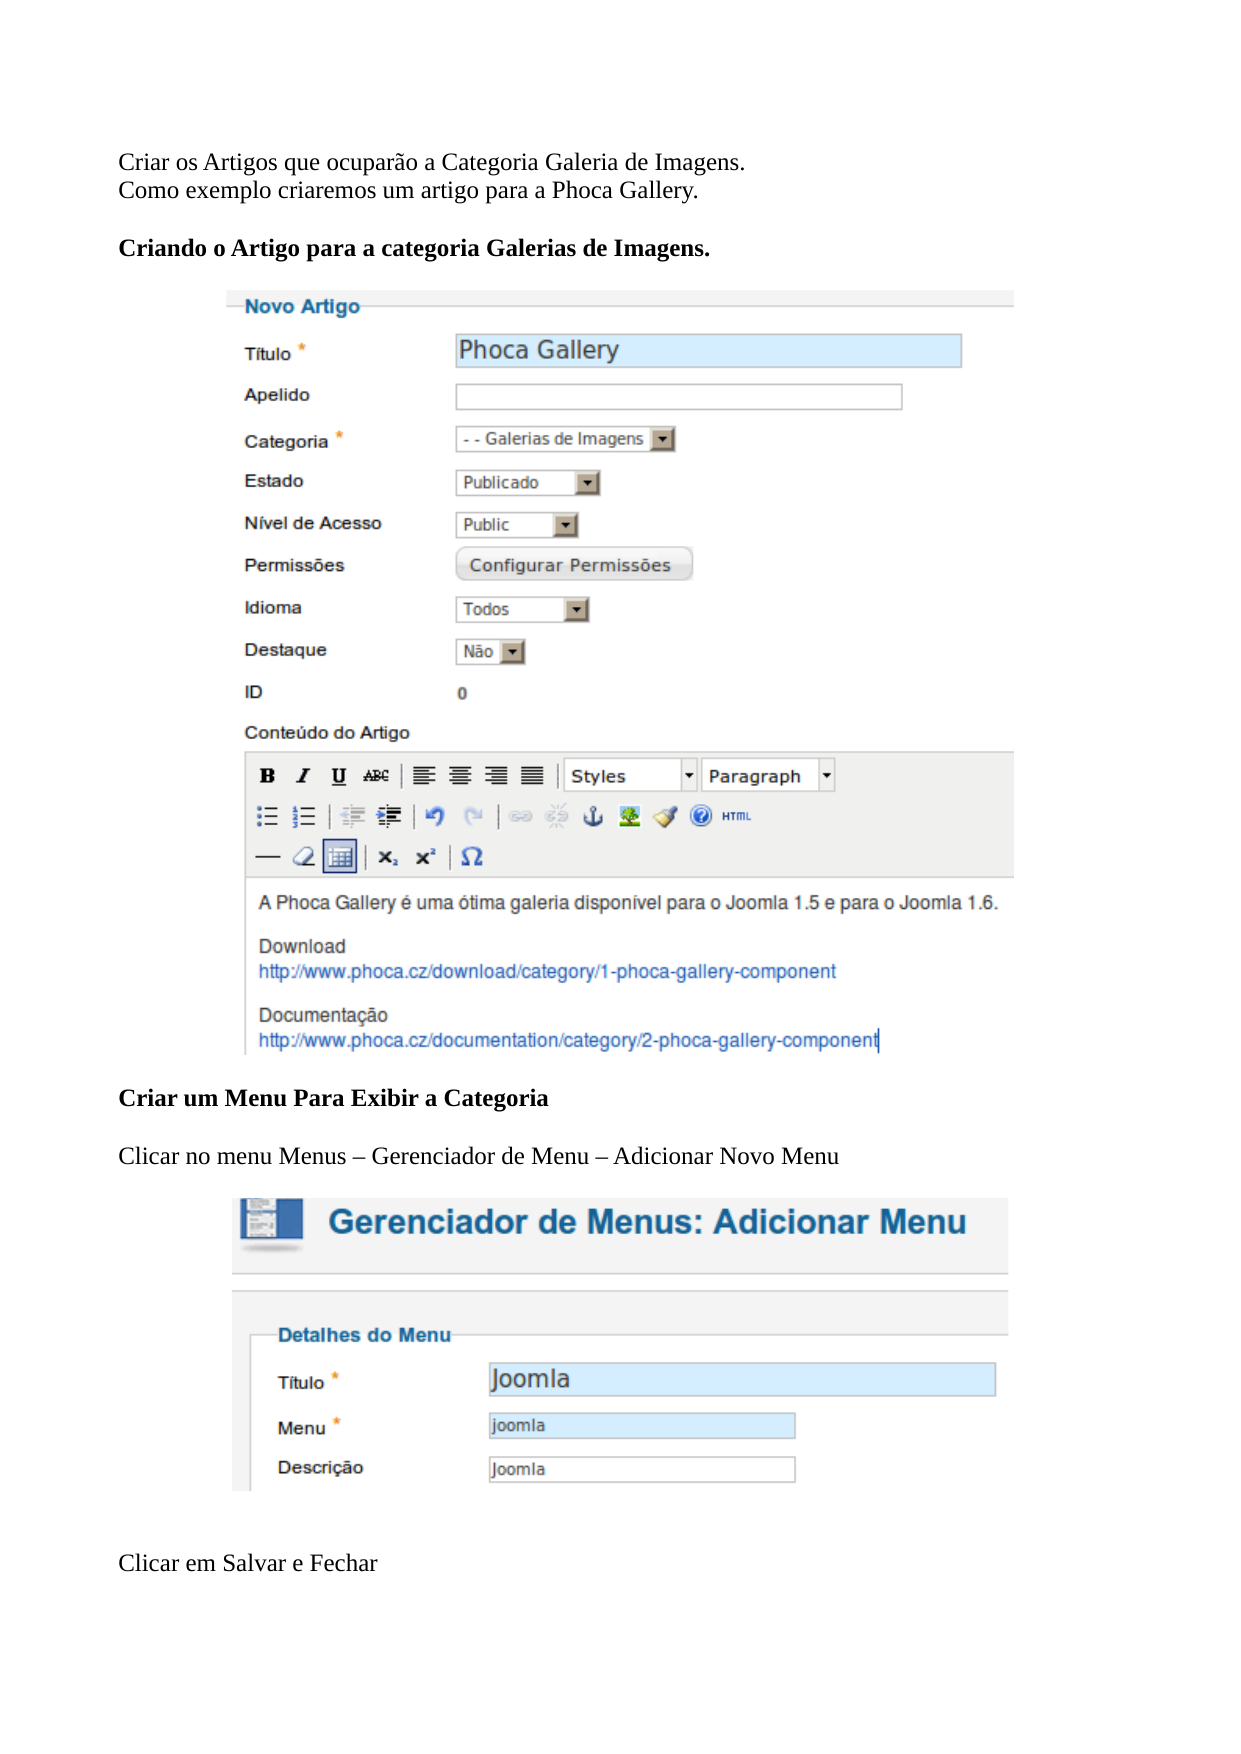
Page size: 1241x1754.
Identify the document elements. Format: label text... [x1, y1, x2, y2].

text Clicar no menu Menus – Gerenciador de Menu – Adicionar Novo Menu [118, 1141, 1122, 1170]
text Clicar em Salvar e Fechar [118, 1548, 1122, 1577]
text Criar os Artigos que ocuparão a Categoria Galeria de Imagens. [118, 147, 1122, 176]
text Criando o Artigo para a categoria Galerias de Imagens. [118, 233, 1122, 262]
picture [231, 1198, 1009, 1491]
text Criar um Menu Para Exibir a Categoria [118, 1083, 1122, 1112]
text Como exemplo criaremos um artigo para a Phoca Gallery. [118, 176, 1122, 204]
picture [226, 290, 1014, 1055]
